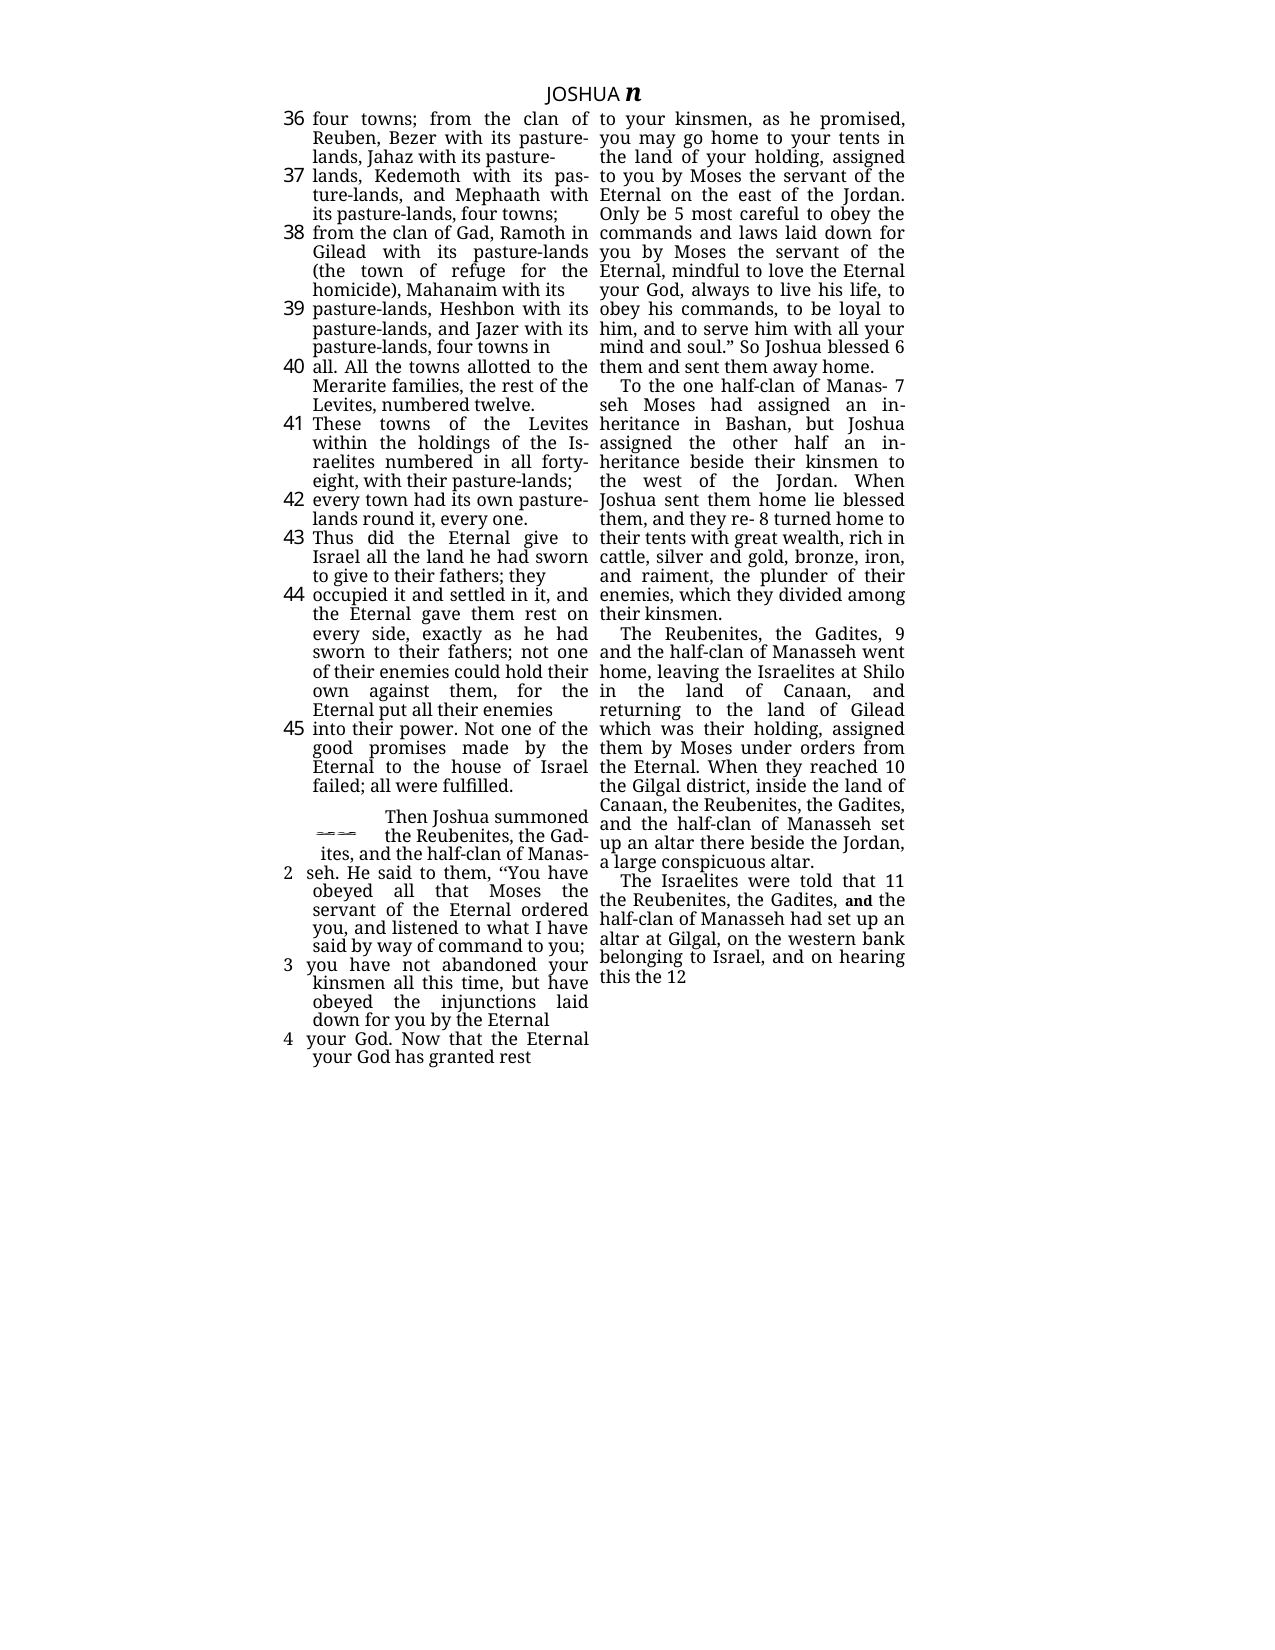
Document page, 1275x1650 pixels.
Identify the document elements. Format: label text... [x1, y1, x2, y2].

list occupied it and settled in it, and the Eternal gave them rest on every side, exactly as he had sworn to their fathers; not one of their enemies could hold their own against them, for the Eternal put all their enemies [283, 587, 589, 720]
list lands, Kedemoth with its pas­ture-lands, and Mephaath with its pasture-lands, four towns; [283, 167, 589, 224]
list seh. He said to them, ‘‘You have obeyed all that Moses the servant of the Eternal ordered you, and listened to what I have said by way of command to you; [283, 864, 589, 957]
list four towns; from the clan of Reuben, Bezer with its pasture- lands, Jahaz with its pasture- [283, 110, 589, 167]
list pasture-lands, Heshbon with its pasture-lands, and Jazer with its pasture-lands, four towns in [283, 301, 589, 358]
text The Reubenites, the Gadites, 9 and the half-clan of Manasseh went home, leaving the Israel­ites at Shilo in the land of Canaan, and returning to the land of Gilead which was their holding, assigned them by Moses under orders from the Eternal. When they reached 10 the Gilgal district, inside the land of Canaan, the Reubenites, the Gadites, and the half-clan of Manasseh set up an altar there beside the Jordan, a large conspicuous altar. [599, 625, 905, 872]
text The Israelites were told that 11 the Reubenites, the Gadites, and the half-clan of Manasseh had set up an altar at Gilgal, on the western bank belonging to Is­rael, and on hearing this the 12 [599, 872, 905, 987]
list Thus did the Eternal give to Israel all the land he had sworn to give to their fathers; they [283, 529, 589, 587]
list from the clan of Gad, Ramoth in Gilead with its pasture-lands (the town of refuge for the homicide), Mahanaim with its [283, 224, 589, 301]
list your God. Now that the Eter­nal your God has granted rest [283, 1030, 589, 1067]
list These towns of the Levites within the holdings of the Is­raelites numbered in all forty- eight, with their pasture-lands; [283, 415, 589, 491]
text Then Joshua summoned the Reubenites, the Gad- ites, and the half-clan of Manas- [283, 809, 589, 864]
list into their power. Not one of the good promises made by the Eternal to the house of Israel failed; all were fulfilled. [283, 720, 589, 796]
list every town had its own pasture- lands round it, every one. [283, 491, 589, 529]
list all. All the towns allotted to the Merarite families, the rest of the Levites, numbered twelve. [283, 358, 589, 415]
text To the one half-clan of Manas- 7 seh Moses had assigned an in­heritance in Bashan, but Joshua assigned the other half an in­heritance beside their kinsmen to the west of the Jordan. When Joshua sent them home lie blessed them, and they re- 8 turned home to their tents with great wealth, rich in cattle, silver and gold, bronze, iron, and raiment, the plunder of their enemies, which they di­vided among their kinsmen. [599, 377, 905, 625]
list you have not abandoned your kinsmen all this time, but have obeyed the injunctions laid down for you by the Eternal [283, 957, 589, 1030]
text to your kinsmen, as he prom­ised, you may go home to your tents in the land of your hold­ing, assigned to you by Moses the servant of the Eternal on the east of the Jordan. Only be 5 most careful to obey the com­mands and laws laid down for you by Moses the servant of the Eternal, mindful to love the Eternal your God, always to live his life, to obey his com­mands, to be loyal to him, and to serve him with all your mind and soul.” So Joshua blessed 6 them and sent them away home. [599, 110, 905, 377]
